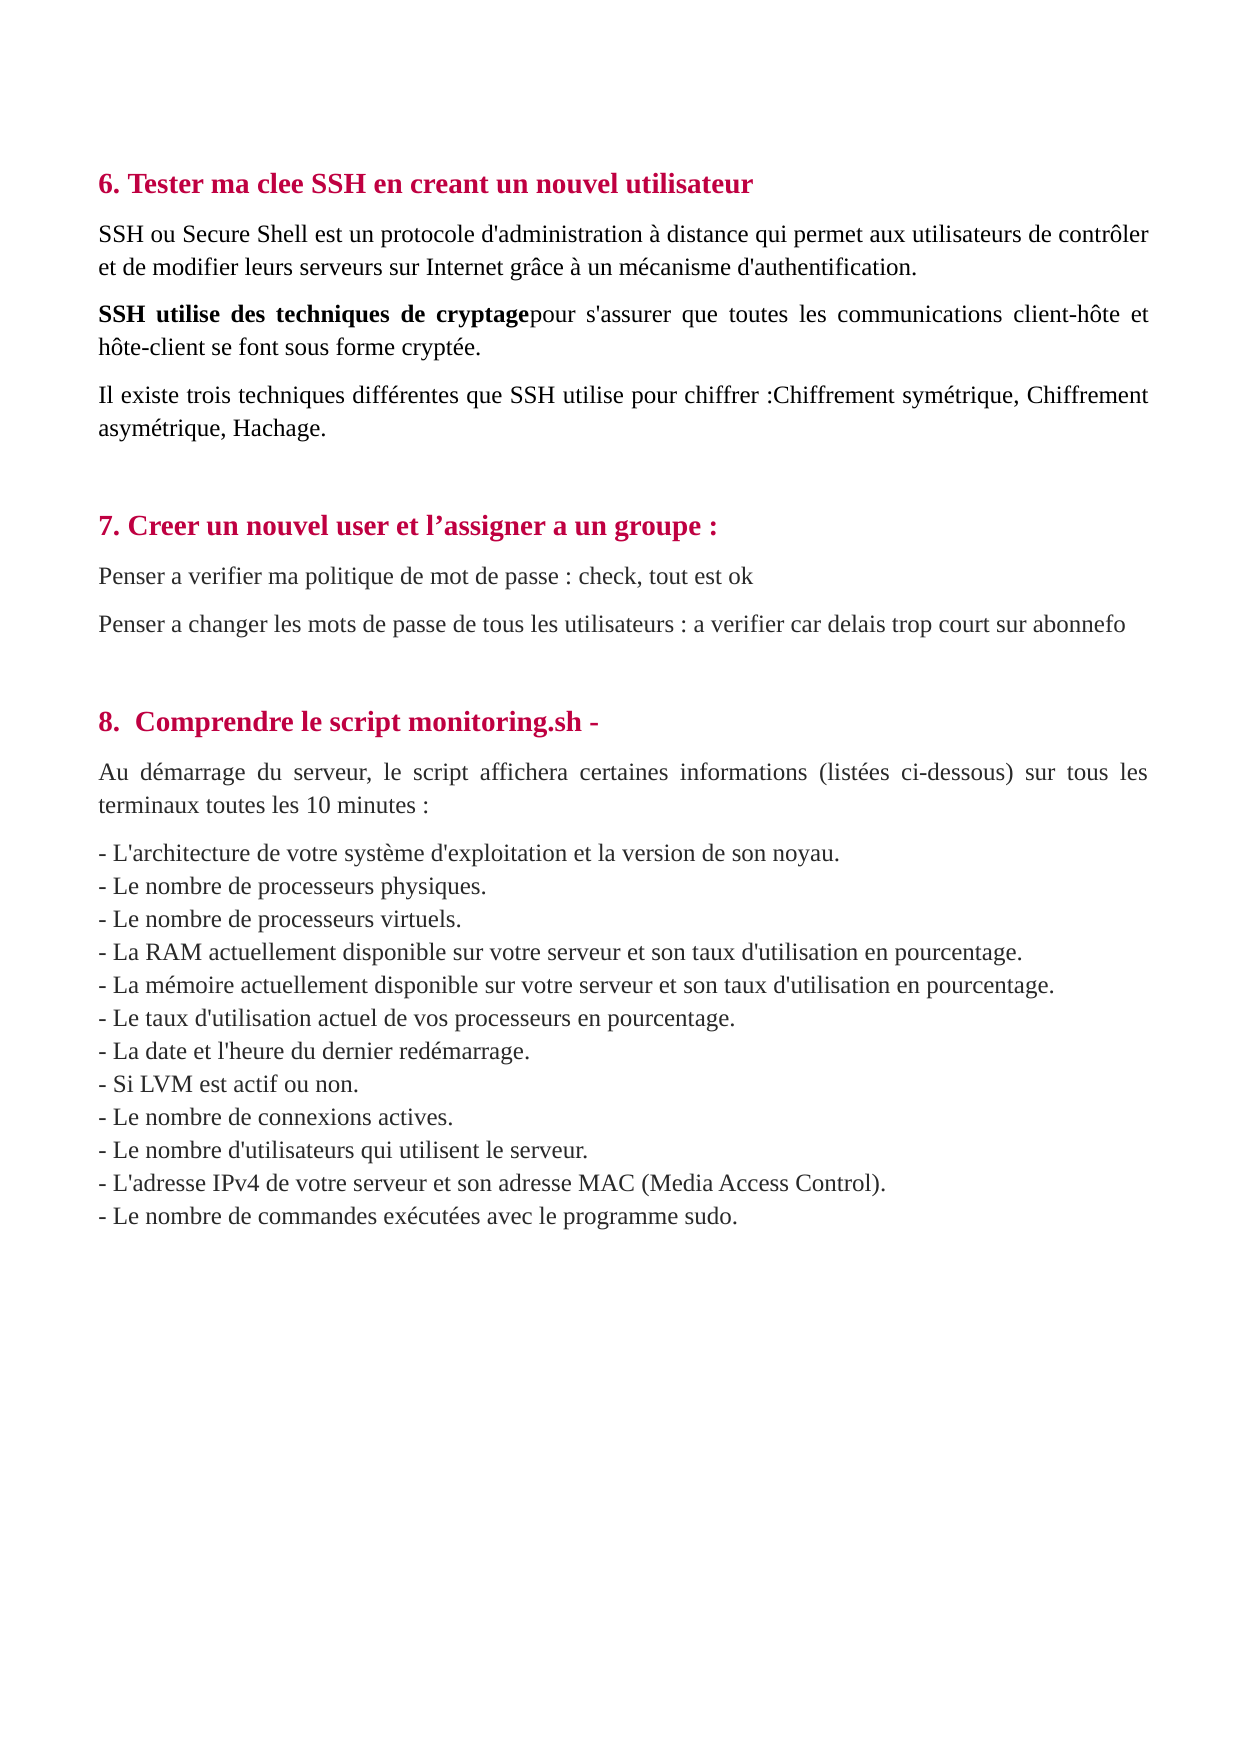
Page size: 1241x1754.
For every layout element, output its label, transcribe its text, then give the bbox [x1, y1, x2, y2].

text Il existe trois techniques différentes que SSH utilise pour chiffrer :Chiffrement symétrique, Chiffrement asymétrique, Hachage. [98, 380, 1149, 442]
text Penser a changer les mots de passe de tous les utilisateurs : a verifier car delais trop court sur abonnefo [98, 609, 1149, 638]
text - Le nombre de processeurs virtuels. [98, 904, 1149, 933]
text 6. Tester ma clee SSH en creant un nouvel utilisateur [98, 166, 1149, 199]
text - Si LVM est actif ou non. [98, 1069, 1149, 1098]
text - Le taux d'utilisation actuel de vos processeurs en pourcentage. [98, 1003, 1149, 1032]
text - La date et l'heure du dernier redémarrage. [98, 1036, 1149, 1065]
text Au démarrage du serveur, le script affichera certaines informations (listées ci-dessous) sur tous les terminaux toutes les 10 minutes : [98, 757, 1149, 819]
text SSH ou Secure Shell est un protocole d'administration à distance qui permet aux utilisateurs de contrôler et de modifier leurs serveurs sur Internet grâce à un mécanisme d'authentification. [98, 219, 1149, 281]
text - L'architecture de votre système d'exploitation et la version de son noyau. [98, 838, 1149, 867]
text Penser a verifier ma politique de mot de passe : check, tout est ok [98, 561, 1149, 590]
text 7. Creer un nouvel user et l’assigner a un groupe : [98, 508, 1149, 542]
text - L'adresse IPv4 de votre serveur et son adresse MAC (Media Access Control). [98, 1168, 1149, 1197]
text - La mémoire actuellement disponible sur votre serveur et son taux d'utilisation en pourcentage. [98, 970, 1149, 999]
text - Le nombre de commandes exécutées avec le programme sudo. [98, 1201, 1149, 1230]
text - Le nombre de connexions actives. [98, 1102, 1149, 1131]
text 8. Comprendre le script monitoring.sh - [98, 704, 1149, 738]
text - La RAM actuellement disponible sur votre serveur et son taux d'utilisation en pourcentage. [98, 937, 1149, 966]
text - Le nombre d'utilisateurs qui utilisent le serveur. [98, 1135, 1149, 1164]
text - Le nombre de processeurs physiques. [98, 871, 1149, 900]
text SSH utilise des techniques de cryptagepour s'assurer que toutes les communications client-hôte et hôte-client se font sous forme cryptée. [98, 299, 1149, 361]
